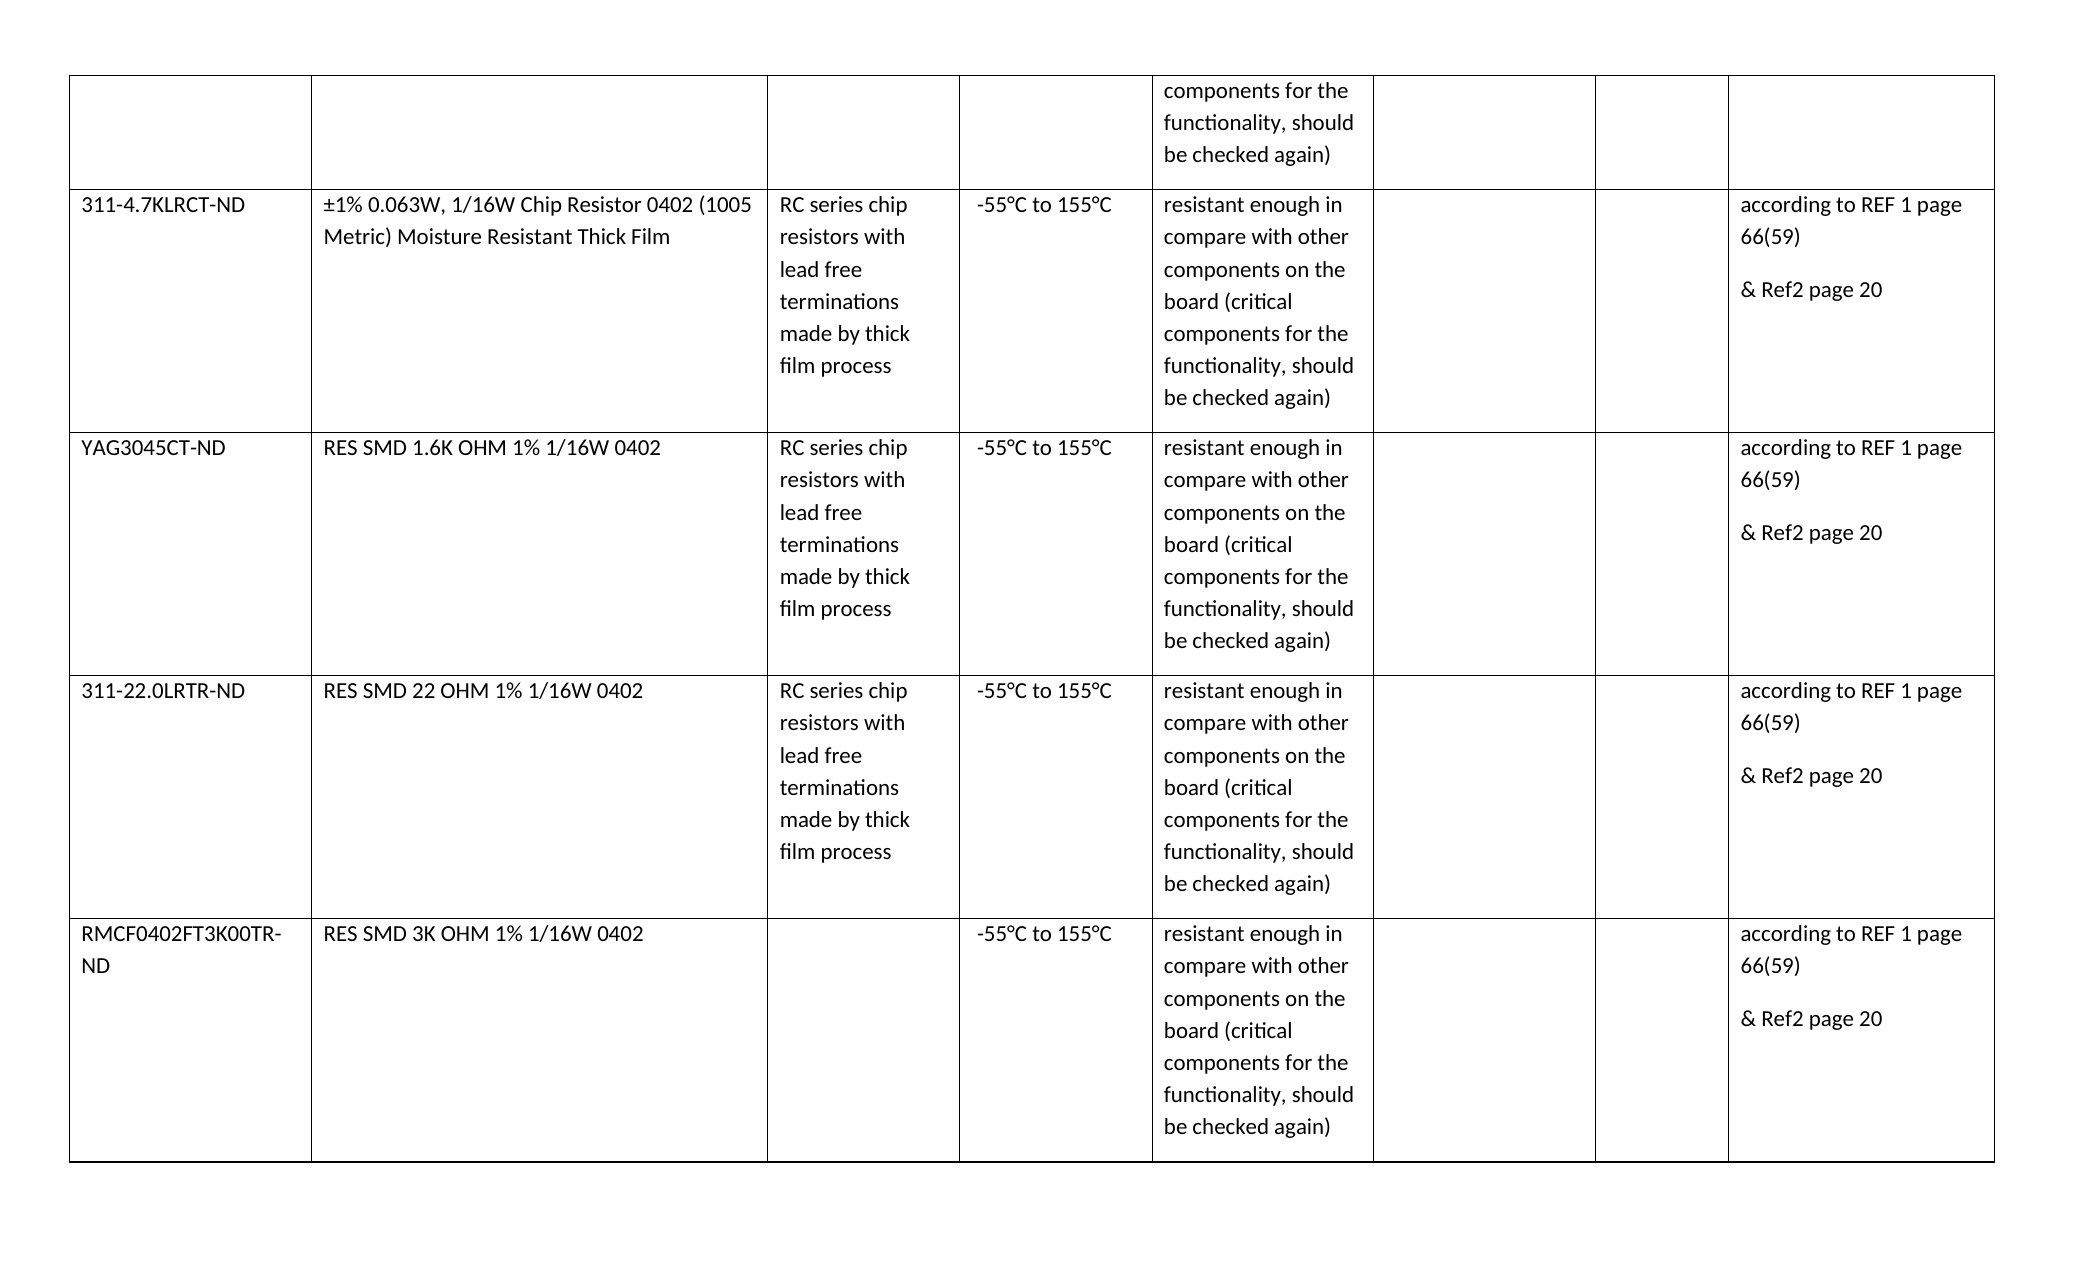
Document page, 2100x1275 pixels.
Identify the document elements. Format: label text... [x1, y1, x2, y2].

table_cell resistant enough in compare with other components on the board (critical components for the functionality, should be checked again) [1153, 190, 1373, 432]
table_cell [768, 76, 959, 189]
table_cell [960, 76, 1152, 189]
table_cell [70, 76, 311, 189]
table_cell YAG3045CT-ND [70, 433, 311, 675]
table_cell [1596, 76, 1728, 189]
table_cell [1374, 76, 1595, 189]
table_cell -55°C to 155°C [960, 676, 1152, 918]
table_cell 311-22.0LRTR-ND [70, 676, 311, 918]
table_cell [1596, 676, 1728, 918]
table_cell [1596, 919, 1728, 1161]
table_cell resistant enough in compare with other components on the board (critical components for the functionality, should be checked again) [1153, 919, 1373, 1161]
table_cell RES SMD 3K OHM 1% 1/16W 0402 [312, 919, 767, 1161]
table_cell -55°C to 155°C [960, 919, 1152, 1161]
table_cell RES SMD 22 OHM 1% 1/16W 0402 [312, 676, 767, 918]
table_cell -55°C to 155°C [960, 190, 1152, 432]
table_cell [312, 76, 767, 189]
table_cell [1374, 433, 1595, 675]
table_cell [1596, 190, 1728, 432]
table_cell [1374, 190, 1595, 432]
table_cell according to REF 1 page 66(59) & Ref2 page 20 [1729, 433, 1994, 675]
table_cell [1729, 76, 1994, 189]
table_cell RC series chip resistors with lead free terminations made by thick film process [768, 433, 959, 675]
table_cell RMCF0402FT3K00TR-ND [70, 919, 311, 1161]
table_cell [1374, 676, 1595, 918]
table_cell according to REF 1 page 66(59) & Ref2 page 20 [1729, 676, 1994, 918]
table_cell according to REF 1 page 66(59) & Ref2 page 20 [1729, 919, 1994, 1161]
table_cell -55°C to 155°C [960, 433, 1152, 675]
table_cell resistant enough in compare with other components on the board (critical components for the functionality, should be checked again) [1153, 676, 1373, 918]
table_cell according to REF 1 page 66(59) & Ref2 page 20 [1729, 190, 1994, 432]
table_cell RC series chip resistors with lead free terminations made by thick film process [768, 676, 959, 918]
table_cell [768, 919, 959, 1161]
table_cell [1374, 919, 1595, 1161]
table_cell 311-4.7KLRCT-ND [70, 190, 311, 432]
table_cell components for the functionality, should be checked again) [1153, 76, 1373, 189]
table_cell ±1% 0.063W, 1/16W Chip Resistor 0402 (1005 Metric) Moisture Resistant Thick Film [312, 190, 767, 432]
table_cell resistant enough in compare with other components on the board (critical components for the functionality, should be checked again) [1153, 433, 1373, 675]
table_cell [1596, 433, 1728, 675]
table_cell RC series chip resistors with lead free terminations made by thick film process [768, 190, 959, 432]
table_cell RES SMD 1.6K OHM 1% 1/16W 0402 [312, 433, 767, 675]
